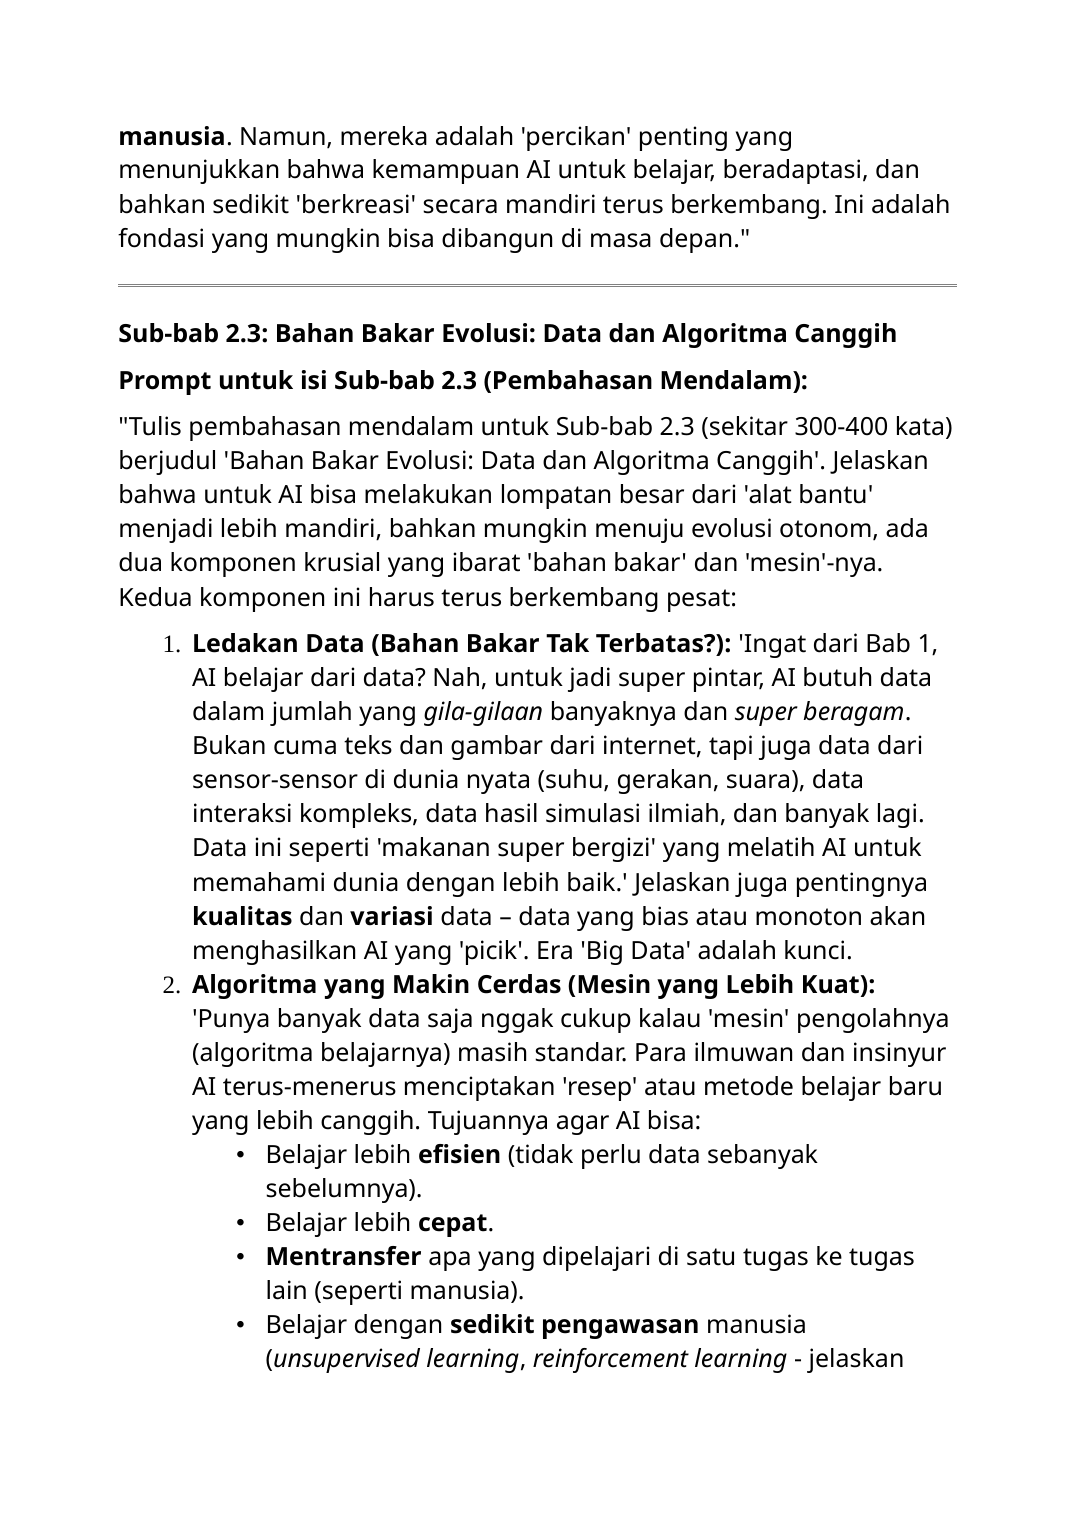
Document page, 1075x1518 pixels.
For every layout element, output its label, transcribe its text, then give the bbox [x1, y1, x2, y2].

list Belajar dengan sedikit pengawasan manusia (unsupervised learning, reinforcement learning - jelaskan [236, 1307, 957, 1375]
list Belajar lebih efisien (tidak perlu data sebanyak sebelumnya). [236, 1137, 957, 1205]
text Prompt untuk isi Sub-bab 2.3 (Pembahasan Mendalam): [118, 362, 957, 396]
text Sub-bab 2.3: Bahan Bakar Evolusi: Data dan Algoritma Canggih [118, 316, 957, 350]
list Belajar lebih cepat. [236, 1205, 957, 1239]
text "Tulis pembahasan mendalam untuk Sub-bab 2.3 (sekitar 300-400 kata) berjudul 'Bahan Bakar Evolusi: Data dan Algoritma Canggih'. Jelaskan bahwa untuk AI bisa melakukan lompatan besar dari 'alat bantu' menjadi lebih mandiri, bahkan mungkin menuju evolusi otonom, ada dua komponen krusial yang ibarat 'bahan bakar' dan 'mesin'-nya. Kedua komponen ini harus terus berkembang pesat: [118, 409, 957, 613]
list Ledakan Data (Bahan Bakar Tak Terbatas?): 'Ingat dari Bab 1, AI belajar dari data? Nah, untuk jadi super pintar, AI butuh data dalam jumlah yang gila-gilaan banyaknya dan super beragam. Bukan cuma teks dan gambar dari internet, tapi juga data dari sensor-sensor di dunia nyata (suhu, gerakan, suara), data interaksi kompleks, data hasil simulasi ilmiah, dan banyak lagi. Data ini seperti 'makanan super bergizi' yang melatih AI untuk memahami dunia dengan lebih baik.' Jelaskan juga pentingnya kualitas dan variasi data – data yang bias atau monoton akan menghasilkan AI yang 'picik'. Era 'Big Data' adalah kunci. [162, 626, 957, 966]
list Mentransfer apa yang dipelajari di satu tugas ke tugas lain (seperti manusia). [236, 1239, 957, 1307]
text manusia. Namun, mereka adalah 'percikan' penting yang menunjukkan bahwa kemampuan AI untuk belajar, beradaptasi, dan bahkan sedikit 'berkreasi' secara mandiri terus berkembang. Ini adalah fondasi yang mungkin bisa dibangun di masa depan." [118, 118, 957, 254]
list Algoritma yang Makin Cerdas (Mesin yang Lebih Kuat): 'Punya banyak data saja nggak cukup kalau 'mesin' pengolahnya (algoritma belajarnya) masih standar. Para ilmuwan dan insinyur AI terus-menerus menciptakan 'resep' atau metode belajar baru yang lebih canggih. Tujuannya agar AI bisa: [162, 966, 957, 1137]
